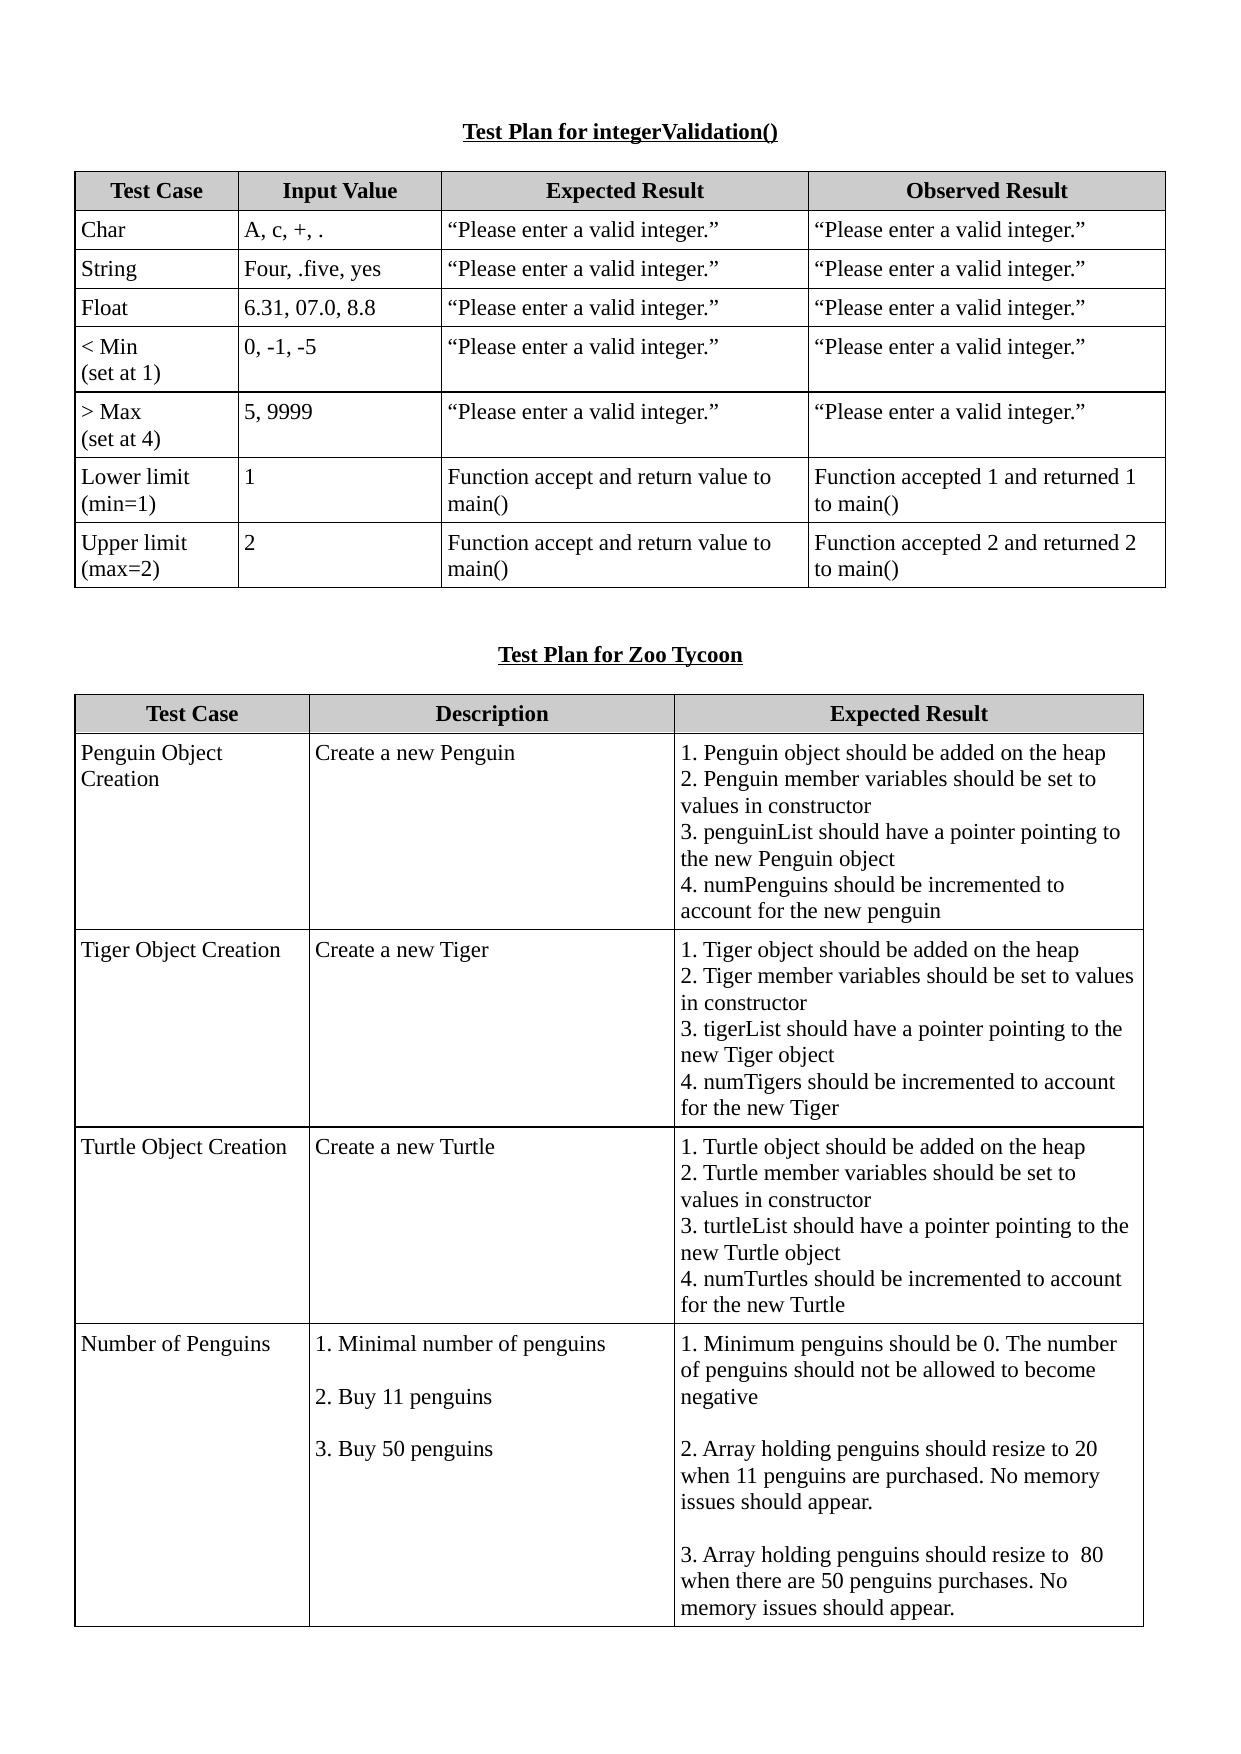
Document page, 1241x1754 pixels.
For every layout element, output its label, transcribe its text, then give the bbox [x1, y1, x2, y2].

table_cell Create a new Tiger [310, 930, 674, 1126]
table_cell Upper limit (max=2) [76, 523, 238, 587]
table_cell “Please enter a valid integer.” [442, 211, 808, 248]
table_cell 2 [239, 523, 441, 587]
table_cell “Please enter a valid integer.” [809, 250, 1165, 287]
table_cell Tiger Object Creation [76, 930, 309, 1126]
table_cell Penguin Object Creation [76, 734, 309, 929]
table_cell 1. Tiger object should be added on the heap 2. Tiger member variables should be set to values in constructor 3. tigerList should have a pointer pointing to the new Tiger object 4. numTigers should be incremented to account for the new Tiger [675, 930, 1143, 1126]
table_cell A, c, +, . [239, 211, 441, 248]
table_cell 5, 9999 [239, 393, 441, 457]
table_cell “Please enter a valid integer.” [442, 289, 808, 326]
table_cell “Please enter a valid integer.” [442, 250, 808, 287]
table_header Expected Result [442, 172, 808, 210]
table_cell Create a new Turtle [310, 1128, 674, 1323]
table_cell 1. Minimal number of penguins 2. Buy 11 penguins 3. Buy 50 penguins [310, 1324, 674, 1626]
table_header Description [310, 695, 674, 732]
table_cell Create a new Penguin [310, 734, 674, 929]
table_cell Four, .five, yes [239, 250, 441, 287]
table_cell 0, -1, -5 [239, 327, 441, 391]
text Test Plan for Zoo Tycoon [75, 641, 1166, 667]
table_cell Function accept and return value to main() [442, 458, 808, 522]
table_cell “Please enter a valid integer.” [809, 211, 1165, 248]
table_cell Char [76, 211, 238, 248]
table_cell “Please enter a valid integer.” [809, 393, 1165, 457]
table_cell < Min (set at 1) [76, 327, 238, 391]
table_cell “Please enter a valid integer.” [442, 327, 808, 391]
table_cell String [76, 250, 238, 287]
table_cell Turtle Object Creation [76, 1128, 309, 1323]
table_cell 6.31, 07.0, 8.8 [239, 289, 441, 326]
table_cell 1. Penguin object should be added on the heap 2. Penguin member variables should be set to values in constructor 3. penguinList should have a pointer pointing to the new Penguin object 4. numPenguins should be incremented to account for the new penguin [675, 734, 1143, 929]
table_cell > Max (set at 4) [76, 393, 238, 457]
table_cell 1 [239, 458, 441, 522]
table_cell Lower limit (min=1) [76, 458, 238, 522]
table_header Observed Result [809, 172, 1165, 210]
table_cell “Please enter a valid integer.” [442, 393, 808, 457]
table_header Input Value [239, 172, 441, 210]
table_cell Function accept and return value to main() [442, 523, 808, 587]
table_cell Number of Penguins [76, 1324, 309, 1626]
table_header Test Case [76, 695, 309, 732]
table_cell 1. Minimum penguins should be 0. The number of penguins should not be allowed to become negative 2. Array holding penguins should resize to 20 when 11 penguins are purchased. No memory issues should appear. 3. Array holding penguins should resize to 80 when there are 50 penguins purchases. No memory issues should appear. [675, 1324, 1143, 1626]
table_cell “Please enter a valid integer.” [809, 289, 1165, 326]
table_cell Function accepted 1 and returned 1 to main() [809, 458, 1165, 522]
table_cell “Please enter a valid integer.” [809, 327, 1165, 391]
text Test Plan for integerValidation() [75, 118, 1166, 144]
table_header Test Case [76, 172, 238, 210]
table_cell Function accepted 2 and returned 2 to main() [809, 523, 1165, 587]
table_cell Float [76, 289, 238, 326]
table_header Expected Result [675, 695, 1143, 732]
table_cell 1. Turtle object should be added on the heap 2. Turtle member variables should be set to values in constructor 3. turtleList should have a pointer pointing to the new Turtle object 4. numTurtles should be incremented to account for the new Turtle [675, 1128, 1143, 1323]
